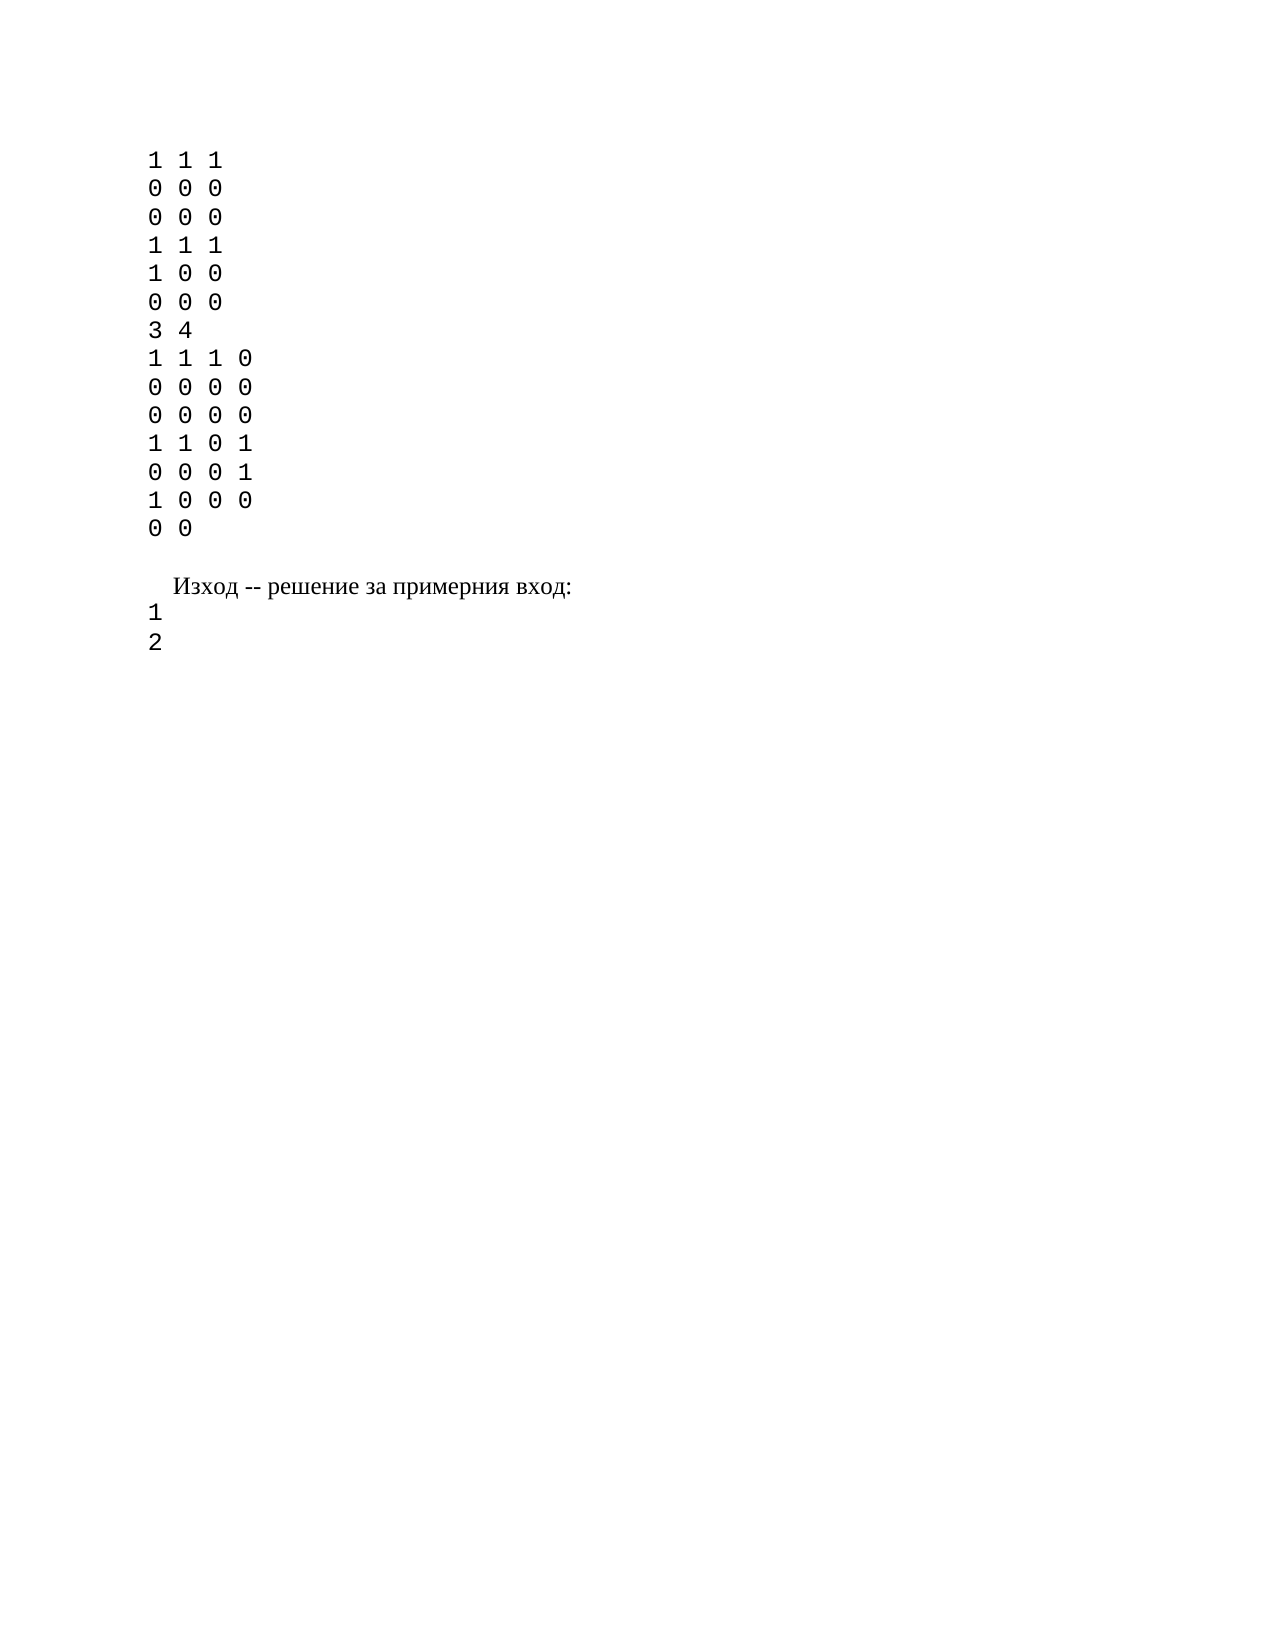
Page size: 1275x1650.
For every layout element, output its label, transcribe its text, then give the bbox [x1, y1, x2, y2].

text 1 1 1 0 0 0 0 0 0 1 1 1 1 0 0 0 0 0 3 4 1 1 1 0 0 0 0 0 0 0 0 0 1 1 0 1 0 0 0 1 1 0 0 0 0 0 Изход -- решение за примерния вход: 1 2 [148, 148, 1127, 658]
